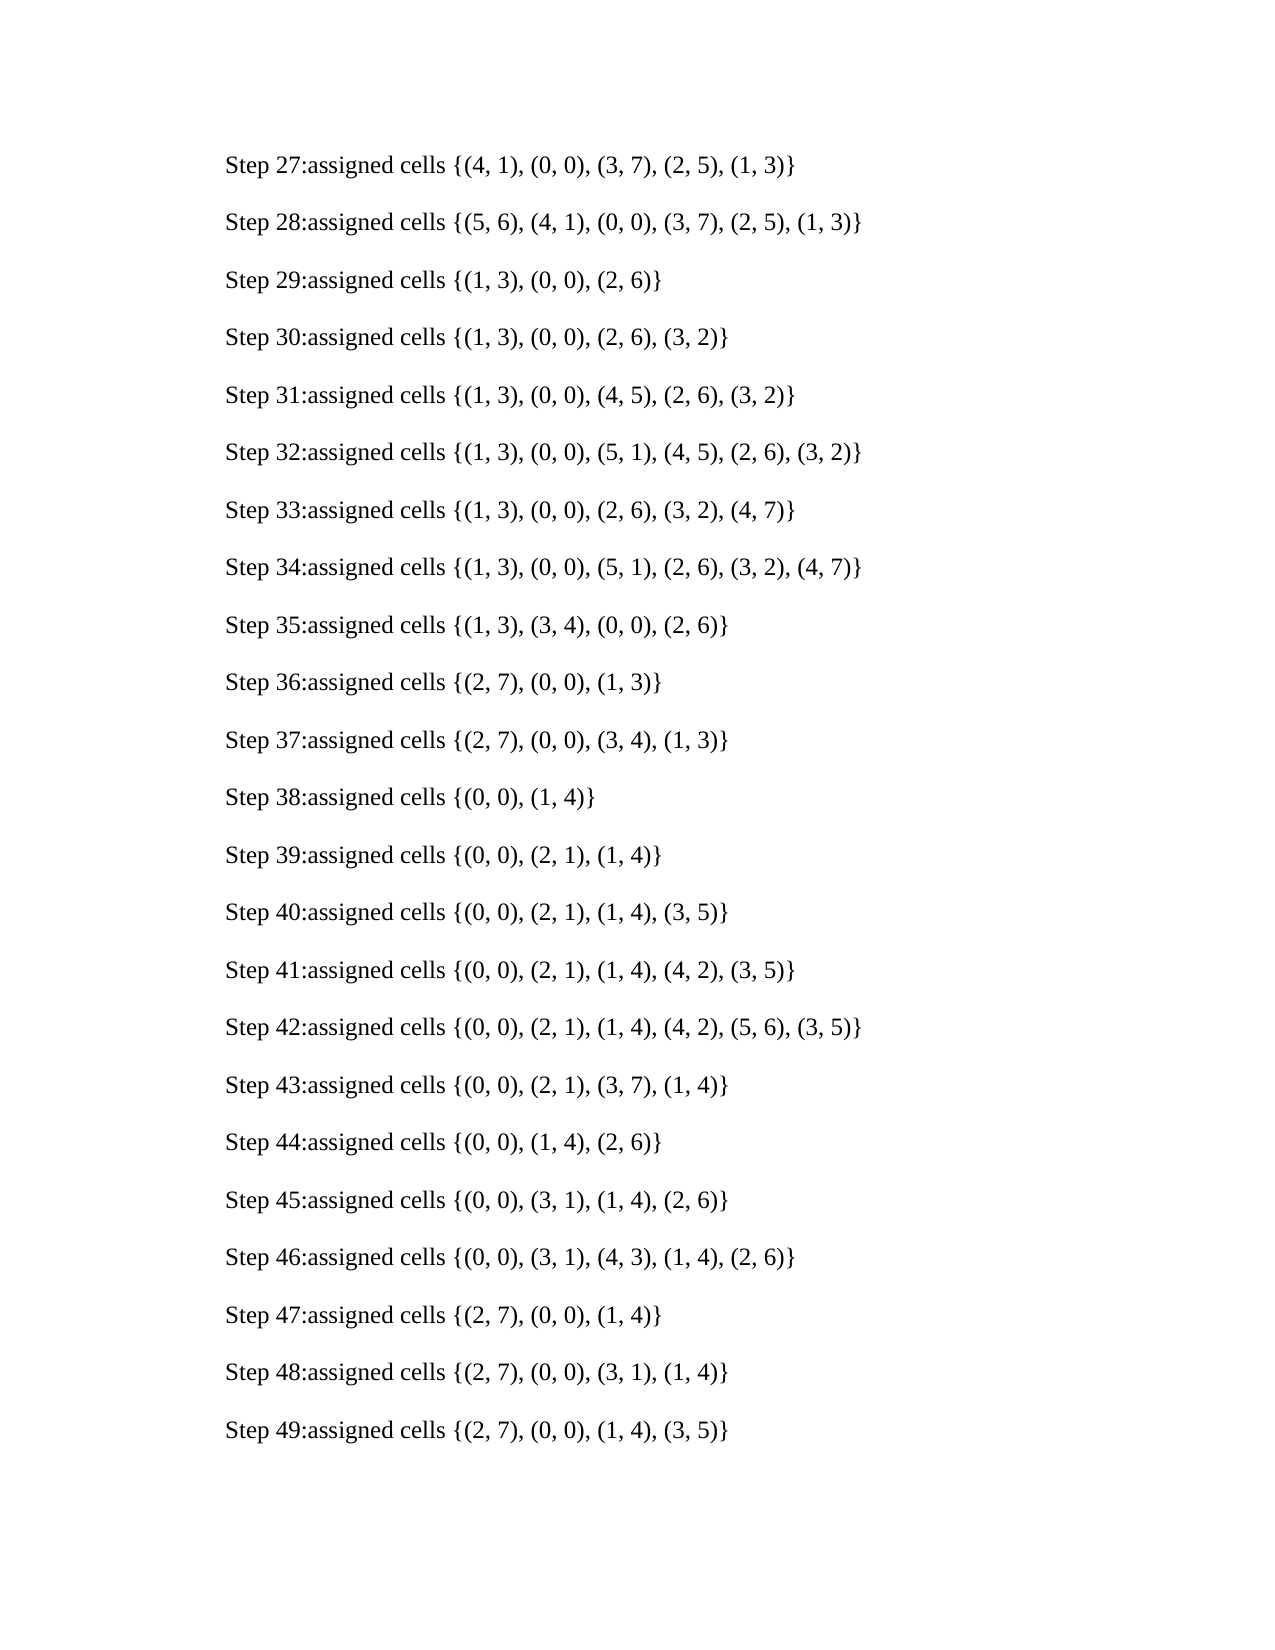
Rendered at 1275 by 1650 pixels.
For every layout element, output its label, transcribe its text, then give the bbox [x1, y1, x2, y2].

text Step 33:assigned cells {(1, 3), (0, 0), (2, 6), (3, 2), (4, 7)} [225, 495, 1125, 524]
text Step 36:assigned cells {(2, 7), (0, 0), (1, 3)} [225, 667, 1125, 696]
text Step 35:assigned cells {(1, 3), (3, 4), (0, 0), (2, 6)} [225, 610, 1125, 639]
text Step 43:assigned cells {(0, 0), (2, 1), (3, 7), (1, 4)} [225, 1070, 1125, 1099]
text Step 45:assigned cells {(0, 0), (3, 1), (1, 4), (2, 6)} [225, 1185, 1125, 1214]
text Step 32:assigned cells {(1, 3), (0, 0), (5, 1), (4, 5), (2, 6), (3, 2)} [225, 437, 1125, 466]
text Step 46:assigned cells {(0, 0), (3, 1), (4, 3), (1, 4), (2, 6)} [225, 1242, 1125, 1271]
text Step 27:assigned cells {(4, 1), (0, 0), (3, 7), (2, 5), (1, 3)} [225, 150, 1125, 179]
text Step 40:assigned cells {(0, 0), (2, 1), (1, 4), (3, 5)} [225, 897, 1125, 926]
text Step 42:assigned cells {(0, 0), (2, 1), (1, 4), (4, 2), (5, 6), (3, 5)} [225, 1012, 1125, 1041]
text Step 39:assigned cells {(0, 0), (2, 1), (1, 4)} [225, 840, 1125, 869]
text Step 29:assigned cells {(1, 3), (0, 0), (2, 6)} [225, 265, 1125, 294]
text Step 31:assigned cells {(1, 3), (0, 0), (4, 5), (2, 6), (3, 2)} [225, 380, 1125, 409]
text Step 28:assigned cells {(5, 6), (4, 1), (0, 0), (3, 7), (2, 5), (1, 3)} [225, 207, 1125, 236]
text Step 37:assigned cells {(2, 7), (0, 0), (3, 4), (1, 3)} [225, 725, 1125, 754]
text Step 49:assigned cells {(2, 7), (0, 0), (1, 4), (3, 5)} [225, 1415, 1125, 1444]
text Step 34:assigned cells {(1, 3), (0, 0), (5, 1), (2, 6), (3, 2), (4, 7)} [225, 552, 1125, 581]
text Step 30:assigned cells {(1, 3), (0, 0), (2, 6), (3, 2)} [225, 322, 1125, 351]
text Step 48:assigned cells {(2, 7), (0, 0), (3, 1), (1, 4)} [225, 1357, 1125, 1386]
text Step 41:assigned cells {(0, 0), (2, 1), (1, 4), (4, 2), (3, 5)} [225, 955, 1125, 984]
text Step 47:assigned cells {(2, 7), (0, 0), (1, 4)} [225, 1300, 1125, 1329]
text Step 44:assigned cells {(0, 0), (1, 4), (2, 6)} [225, 1127, 1125, 1156]
text Step 38:assigned cells {(0, 0), (1, 4)} [225, 782, 1125, 811]
